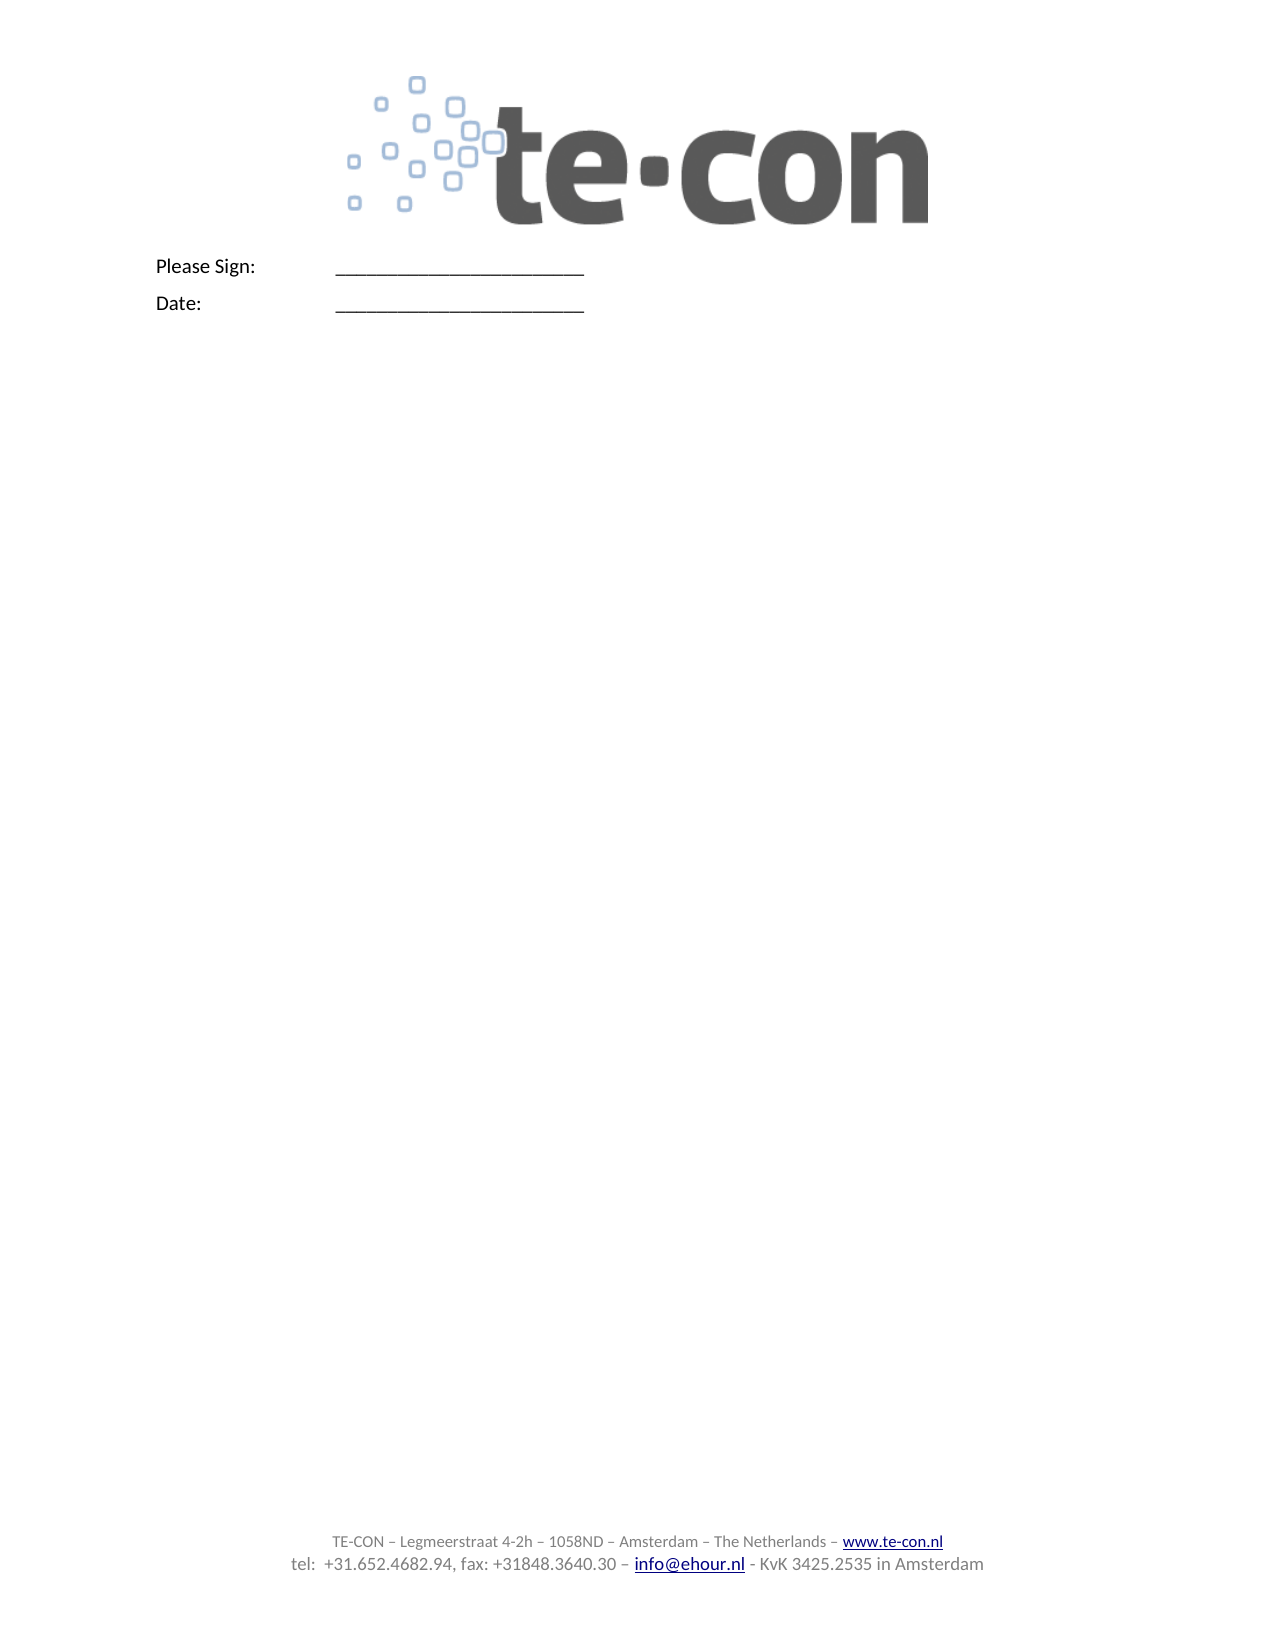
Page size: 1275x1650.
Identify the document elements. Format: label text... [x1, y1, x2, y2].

table_cell Date: [150, 284, 330, 321]
table_header Please Sign: [150, 248, 330, 284]
table_header ________________________ [330, 248, 622, 284]
picture [347, 76, 928, 227]
table_cell ________________________ [330, 284, 622, 321]
